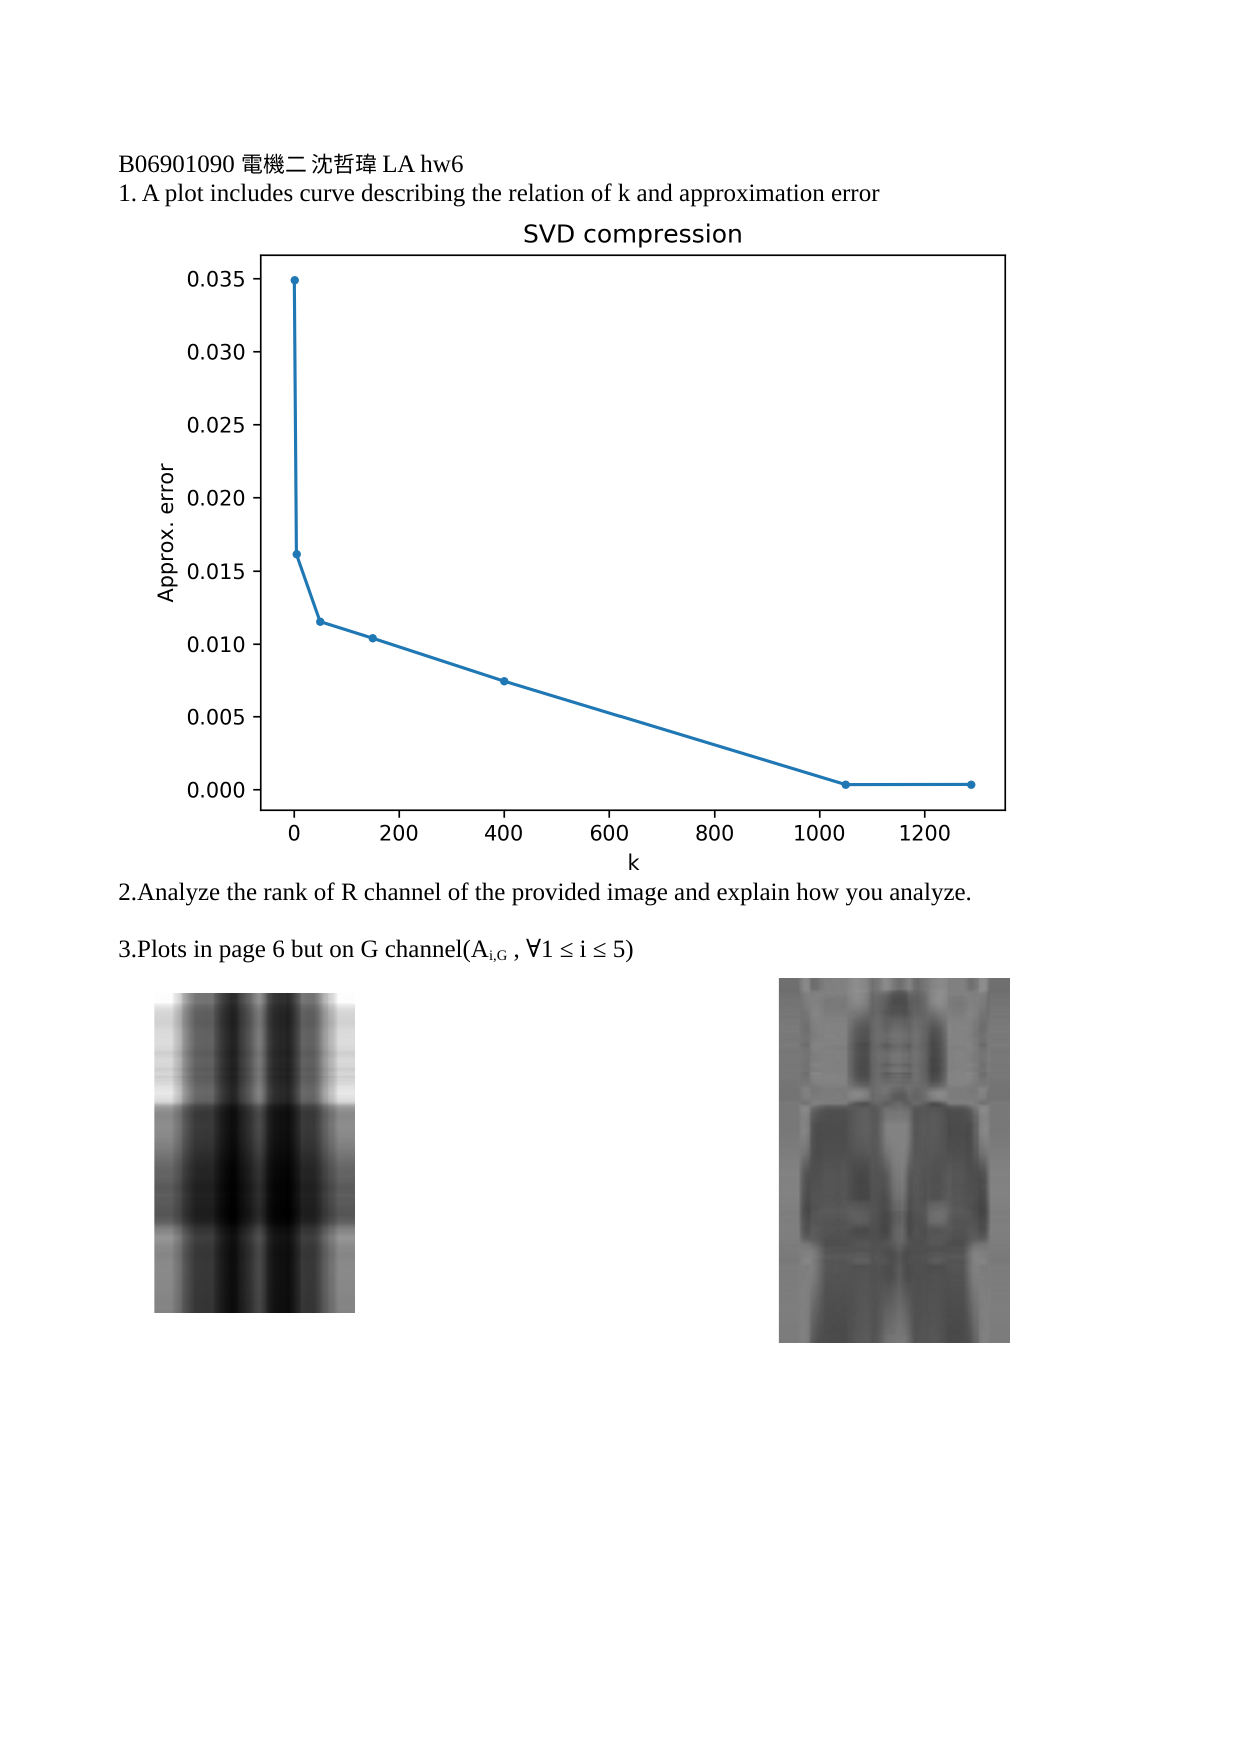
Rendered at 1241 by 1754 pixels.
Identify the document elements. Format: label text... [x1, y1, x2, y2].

picture [778, 978, 1010, 1343]
text 3.Plots in page 6 but on G channel(Ai,G , ∀1 ≤ i ≤ 5) [118, 934, 1122, 963]
picture [154, 993, 355, 1313]
text 1. A plot includes curve describing the relation of k and approximation error [118, 178, 1122, 207]
text B06901090 電機二 沈哲瑋 LA hw6 [118, 147, 1122, 178]
text 2.Analyze the rank of R channel of the provided image and explain how you analyze. [118, 207, 1122, 906]
picture [140, 213, 1100, 878]
